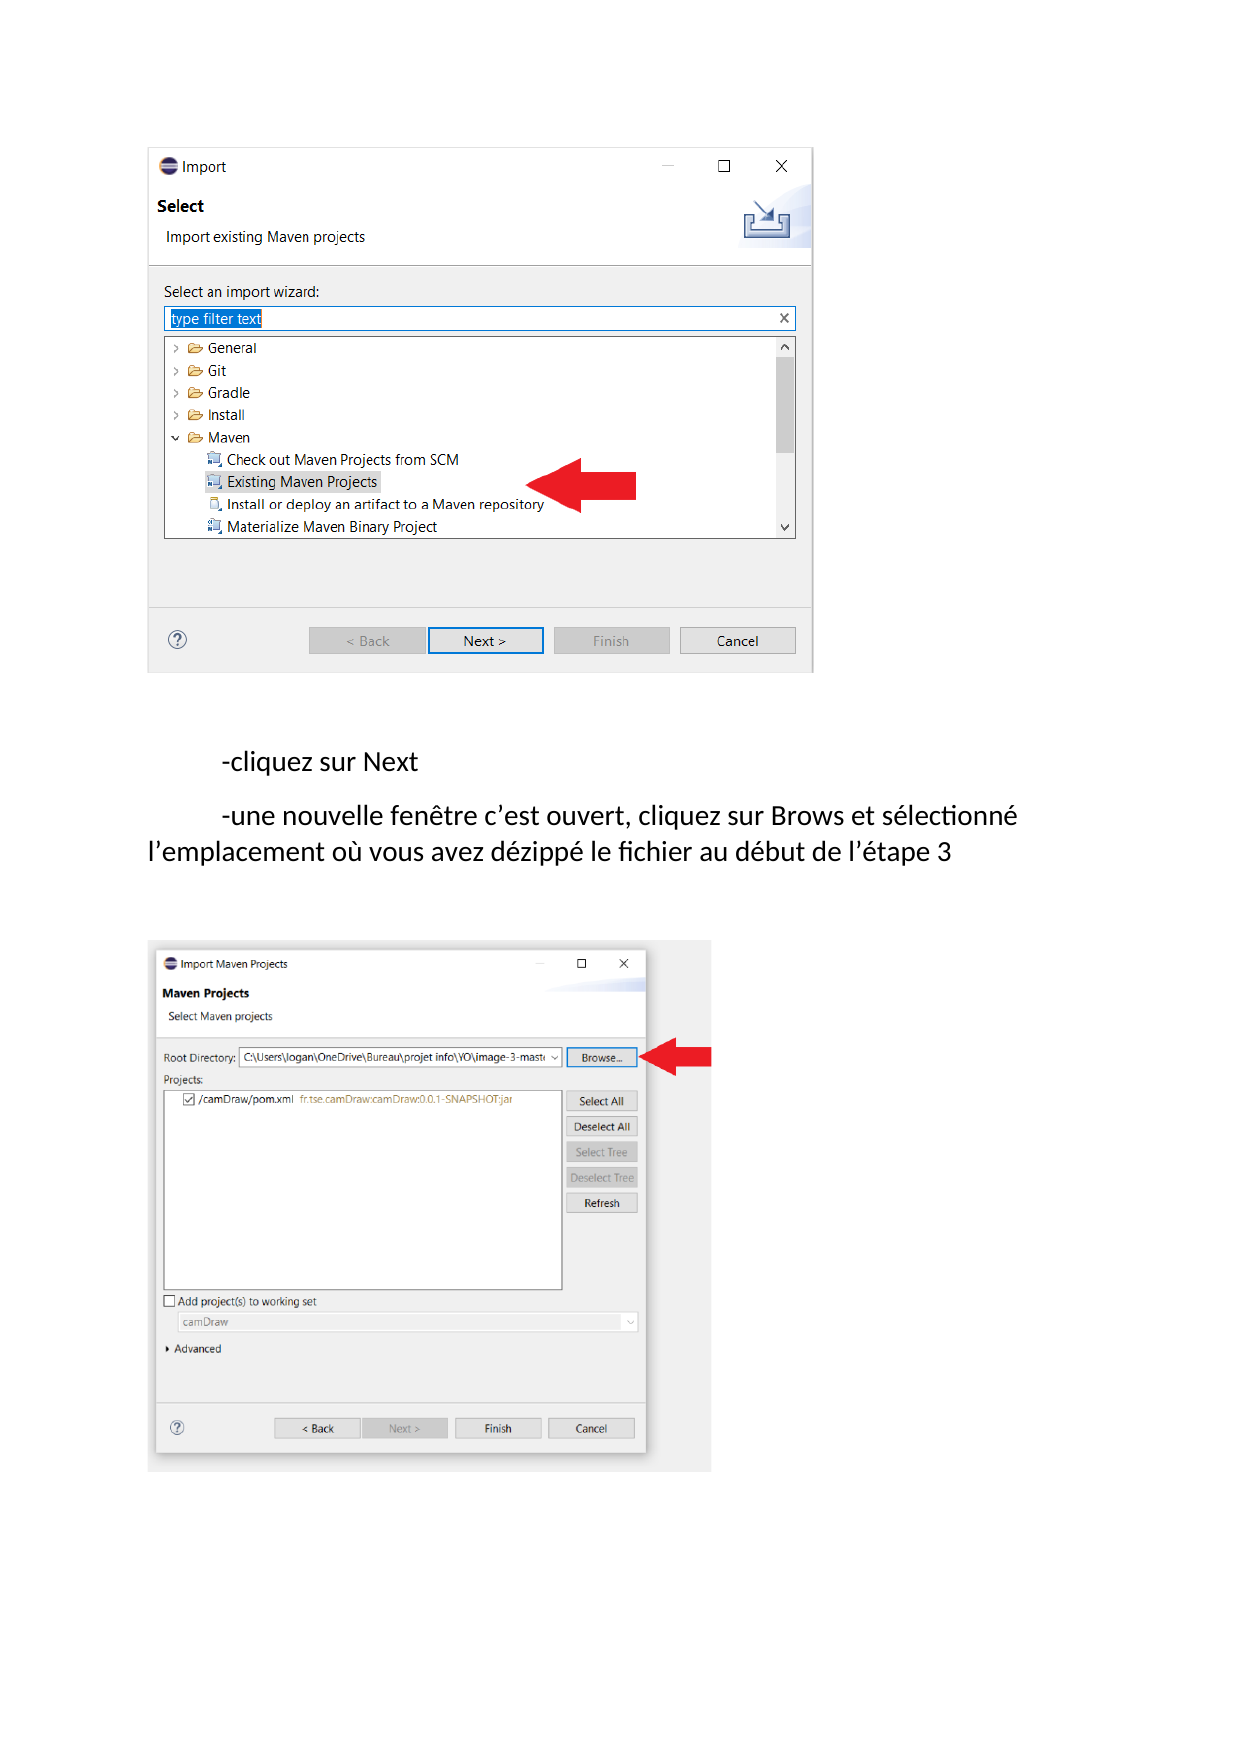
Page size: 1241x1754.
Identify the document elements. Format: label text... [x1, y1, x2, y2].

text -cliquez sur Next [148, 743, 1093, 779]
text -une nouvelle fenêtre c’est ouvert, cliquez sur Brows et sélectionné l’emplacement où vous avez dézippé le fichier au début de l’étape 3 [148, 797, 1093, 869]
